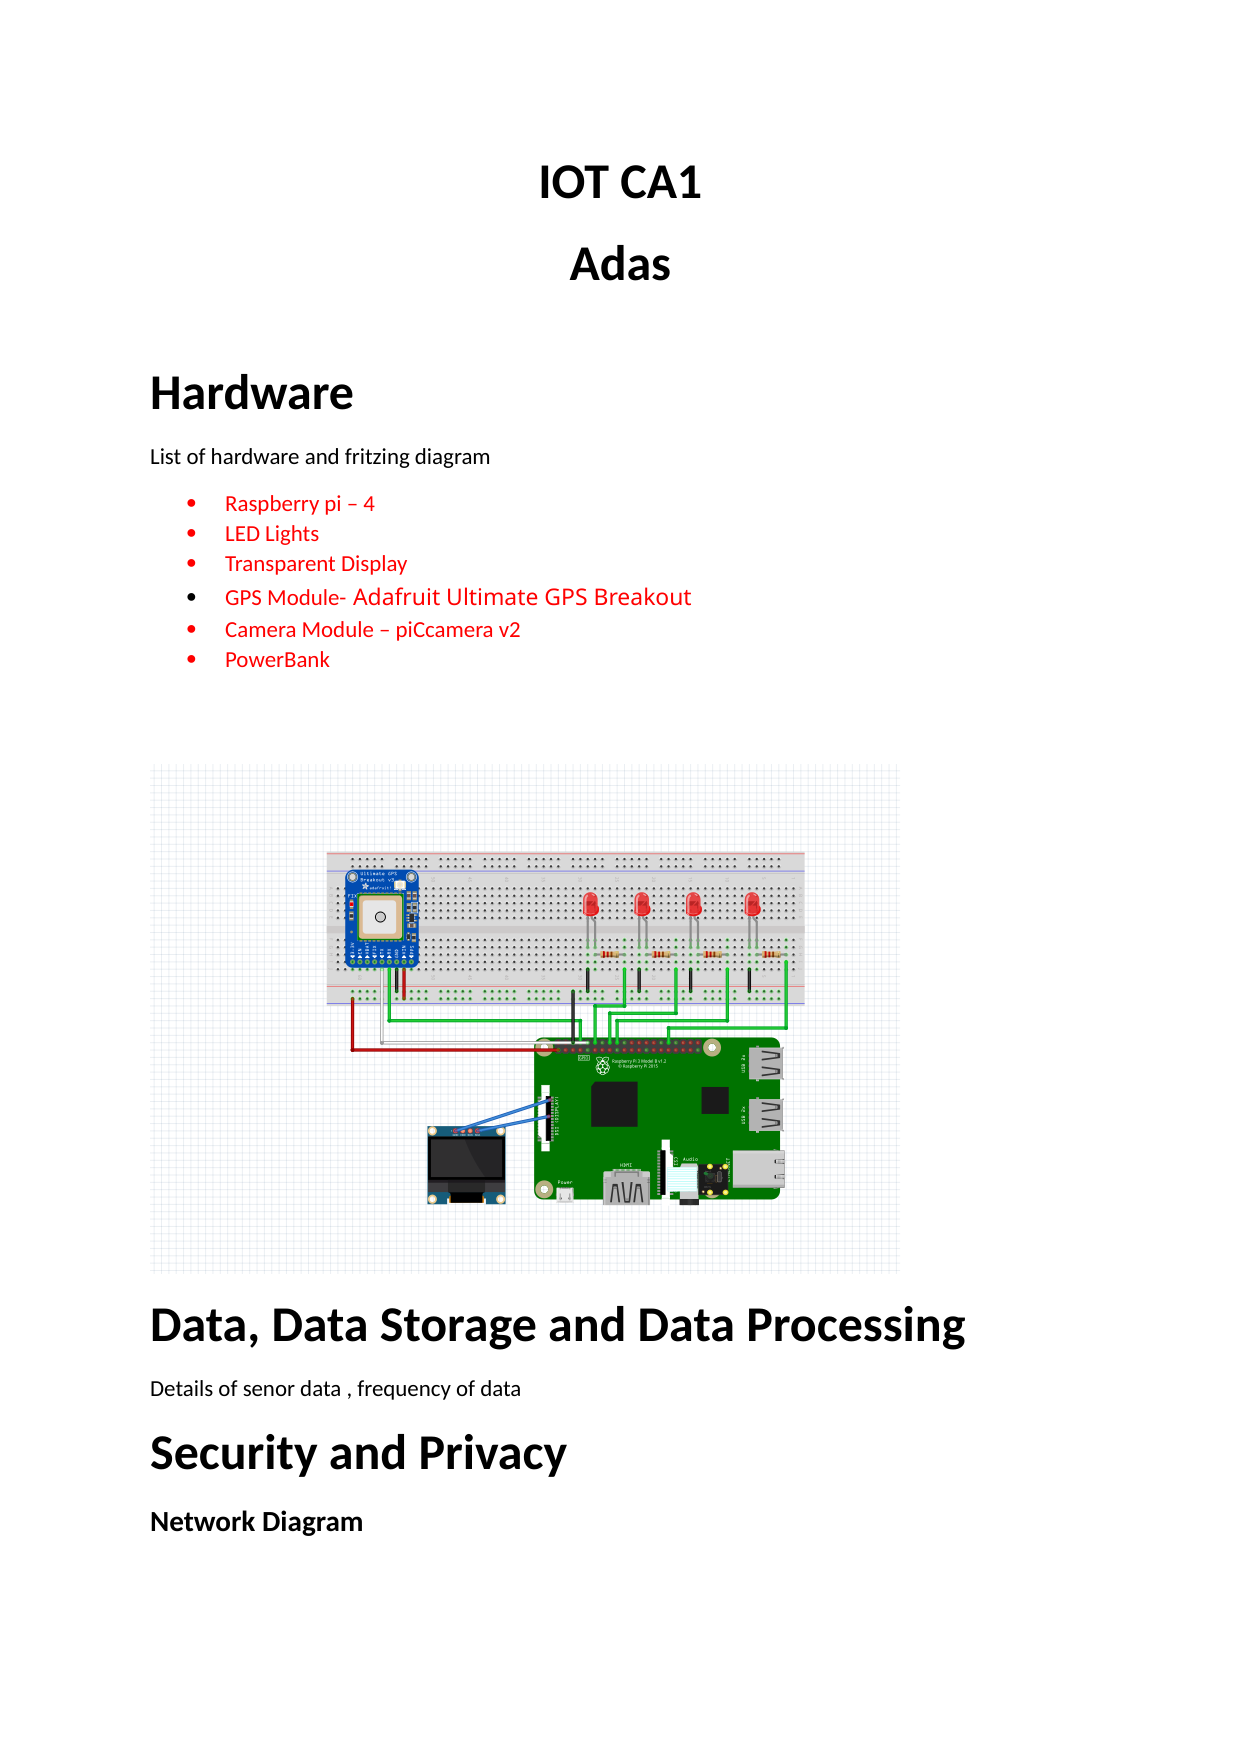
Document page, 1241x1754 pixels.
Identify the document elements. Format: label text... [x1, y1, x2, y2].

list Transparent Display [187, 549, 1090, 577]
text Security and Privacy [150, 1421, 1090, 1482]
text Network Diagram [150, 1503, 1090, 1539]
text IOT CA1 [150, 150, 1090, 211]
list PowerBank [187, 645, 1090, 673]
text Details of senor data , frequency of data [150, 1374, 1090, 1402]
list GPS Module- Adafruit Ultimate GPS Breakout [187, 579, 1090, 613]
text List of hardware and fritzing diagram [150, 442, 1090, 471]
text Adas [150, 232, 1090, 293]
list LED Lights [187, 519, 1090, 547]
list Raspberry pi – 4 [187, 489, 1090, 517]
text Data, Data Storage and Data Processing [150, 1292, 1090, 1353]
list Camera Module – piCcamera v2 [187, 615, 1090, 643]
text Hardware [150, 361, 1090, 422]
